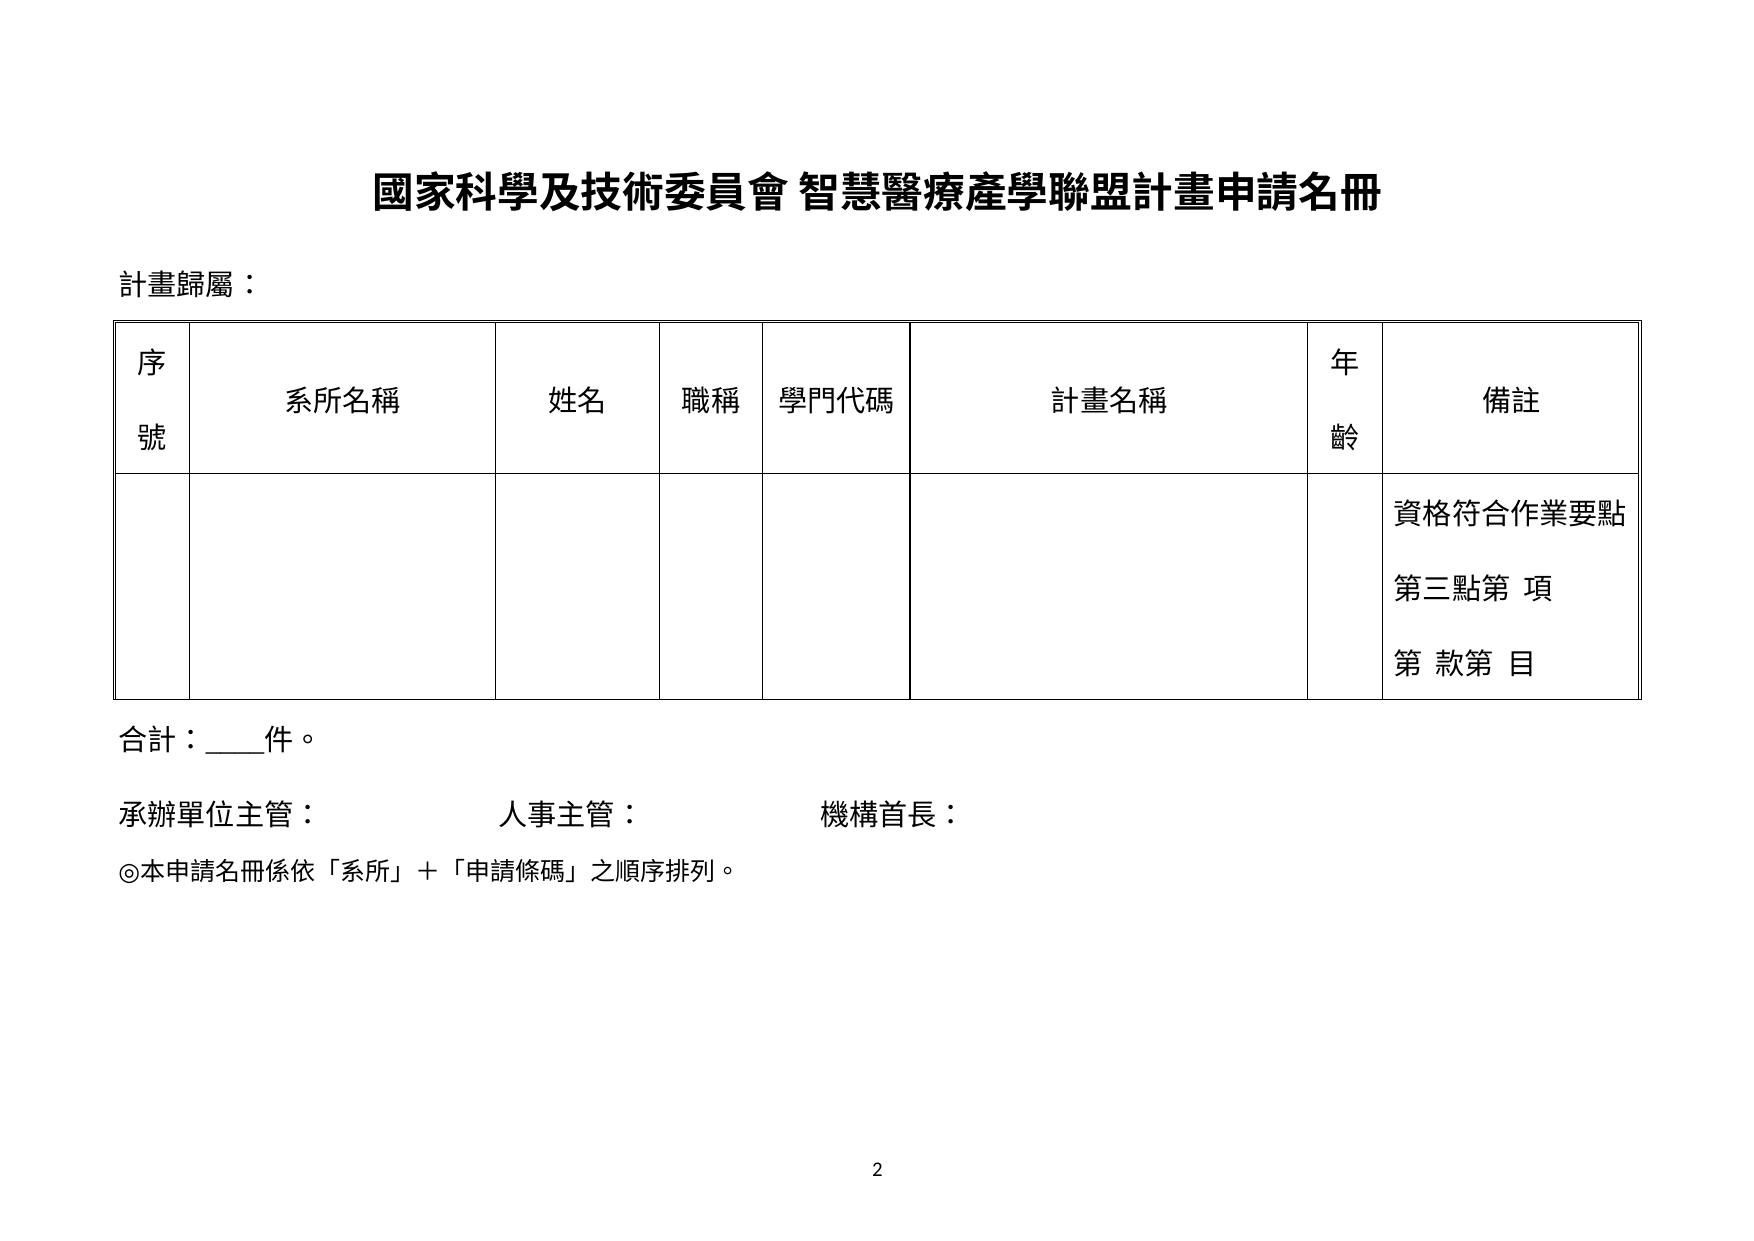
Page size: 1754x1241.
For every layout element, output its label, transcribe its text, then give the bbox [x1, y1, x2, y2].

table_cell [116, 474, 189, 699]
table_cell 資格符合作業要點 第三點第 項 第 款第 目 [1383, 474, 1638, 699]
text ◎本申請名冊係依「系所」＋「申請條碼」之順序排列。 [118, 850, 1636, 888]
table_cell [190, 474, 495, 699]
table_header 學門代碼 [763, 323, 909, 473]
table_cell [911, 474, 1307, 699]
text 承辦單位主管： 人事主管： 機構首長： [118, 775, 1636, 850]
table_header 系所名稱 [190, 323, 495, 473]
table_header 計畫名稱 [911, 323, 1307, 473]
table_cell [763, 474, 909, 699]
text 計畫歸屬： [118, 245, 1636, 320]
table_cell [1308, 474, 1382, 699]
table_header 備註 [1383, 323, 1638, 473]
table_header 序號 [116, 323, 189, 473]
table_header 年齡 [1308, 323, 1382, 473]
subtitle 國家科學及技術委員會 智慧醫療產學聯盟計畫申請名冊 [118, 151, 1636, 226]
text 合計：____件。 [118, 700, 1636, 775]
table_header 職稱 [660, 323, 762, 473]
table_cell [496, 474, 659, 699]
table_cell [660, 474, 762, 699]
table_header 姓名 [496, 323, 659, 473]
